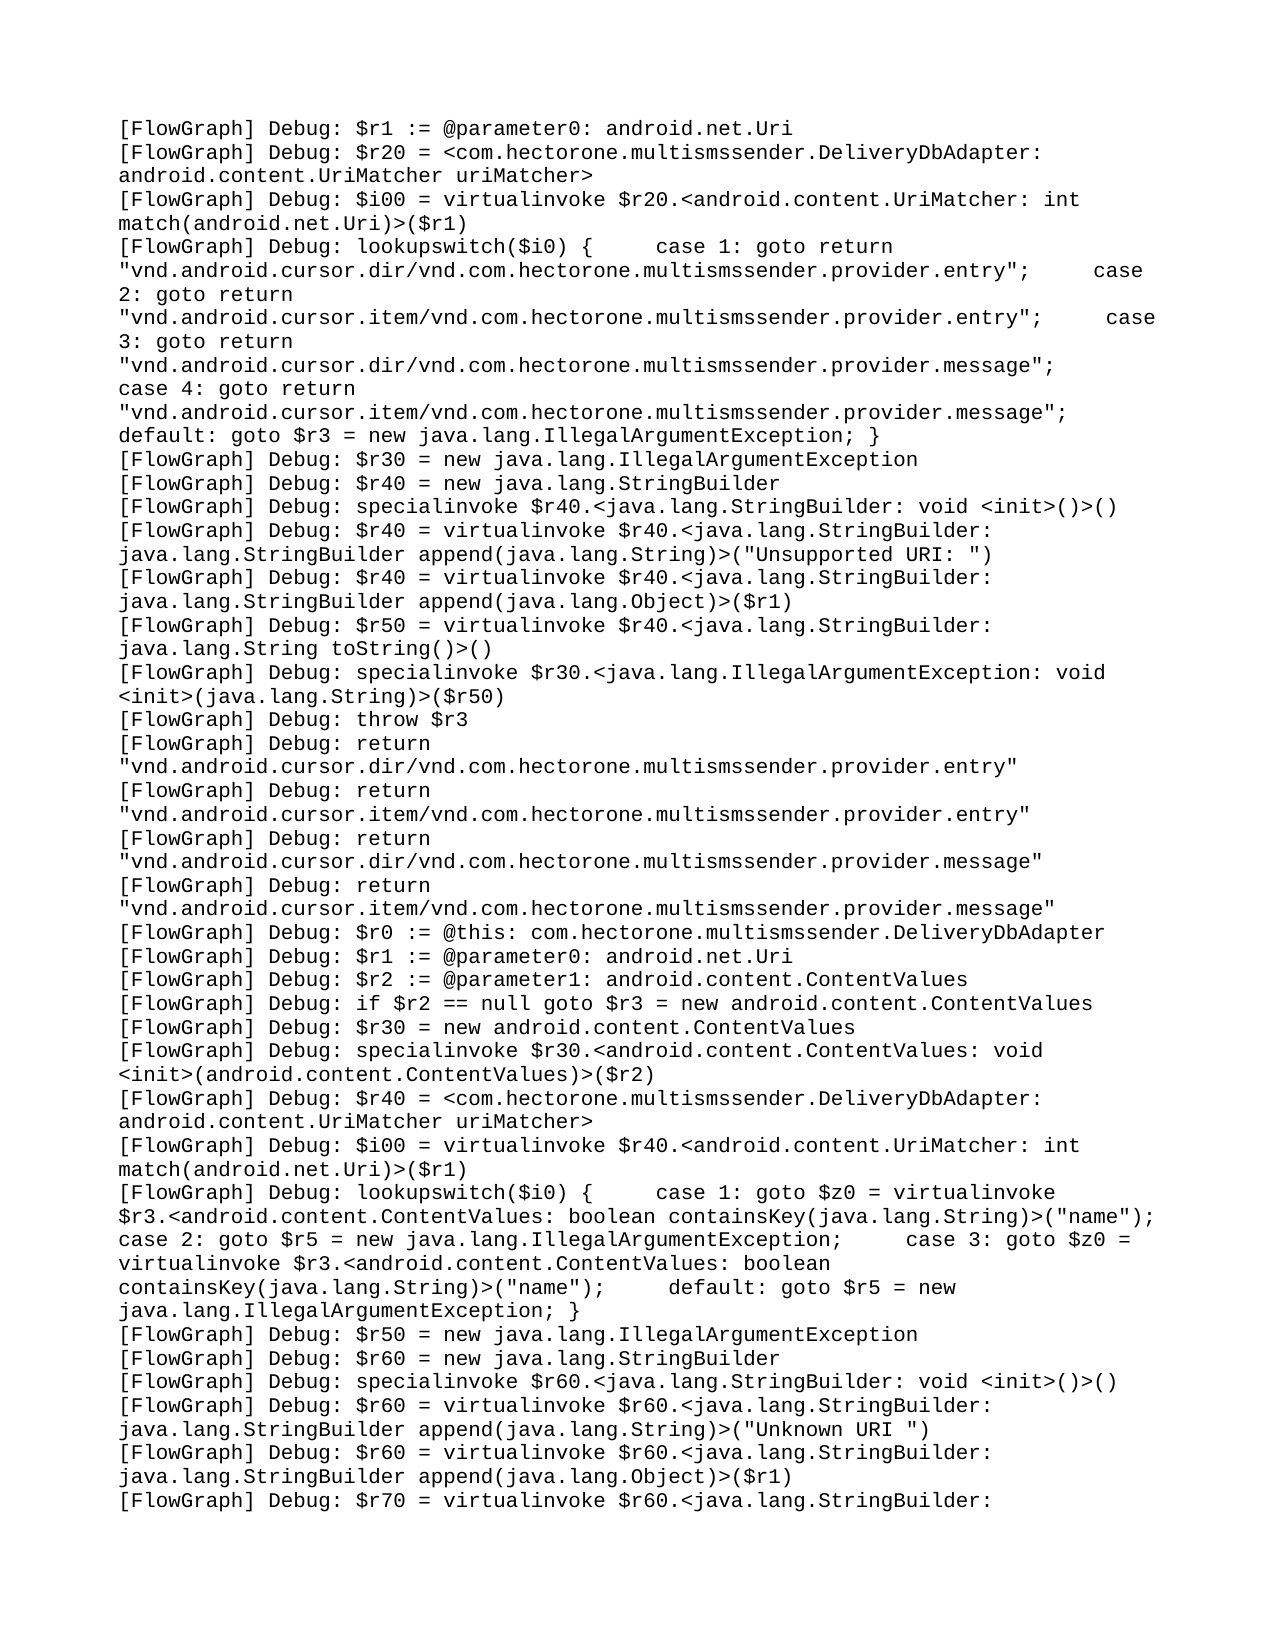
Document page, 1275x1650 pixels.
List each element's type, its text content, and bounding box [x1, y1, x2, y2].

text [FlowGraph] Debug: return "vnd.android.cursor.item/vnd.com.hectorone.multismssender.provider.message" [118, 875, 1157, 922]
text [FlowGraph] Debug: $r60 = virtualinvoke $r60.<java.lang.StringBuilder: java.lang.StringBuilder append(java.lang.String)>("Unknown URI ") [118, 1395, 1157, 1442]
text [FlowGraph] Debug: return "vnd.android.cursor.item/vnd.com.hectorone.multismssender.provider.entry" [118, 780, 1157, 827]
text [FlowGraph] Debug: $r40 = new java.lang.StringBuilder [118, 473, 1157, 496]
text [FlowGraph] Debug: $r40 = virtualinvoke $r40.<java.lang.StringBuilder: java.lang.StringBuilder append(java.lang.String)>("Unsupported URI: ") [118, 520, 1157, 567]
text [FlowGraph] Debug: specialinvoke $r60.<java.lang.StringBuilder: void <init>()>() [118, 1371, 1157, 1395]
text [FlowGraph] Debug: specialinvoke $r30.<java.lang.IllegalArgumentException: void <init>(java.lang.String)>($r50) [118, 662, 1157, 709]
text [FlowGraph] Debug: specialinvoke $r40.<java.lang.StringBuilder: void <init>()>() [118, 496, 1157, 520]
text [FlowGraph] Debug: $r0 := @this: com.hectorone.multismssender.DeliveryDbAdapter [118, 922, 1157, 946]
text [FlowGraph] Debug: specialinvoke $r30.<android.content.ContentValues: void <init>(android.content.ContentValues)>($r2) [118, 1040, 1157, 1088]
text [FlowGraph] Debug: throw $r3 [118, 709, 1157, 733]
text [FlowGraph] Debug: $r50 = virtualinvoke $r40.<java.lang.StringBuilder: java.lang.String toString()>() [118, 615, 1157, 662]
text [FlowGraph] Debug: $r1 := @parameter0: android.net.Uri [118, 946, 1157, 969]
text [FlowGraph] Debug: return "vnd.android.cursor.dir/vnd.com.hectorone.multismssender.provider.message" [118, 827, 1157, 875]
text [FlowGraph] Debug: $r20 = <com.hectorone.multismssender.DeliveryDbAdapter: android.content.UriMatcher uriMatcher> [118, 142, 1157, 189]
text [FlowGraph] Debug: $r30 = new android.content.ContentValues [118, 1017, 1157, 1040]
text [FlowGraph] Debug: $r60 = new java.lang.StringBuilder [118, 1348, 1157, 1371]
text [FlowGraph] Debug: $r2 := @parameter1: android.content.ContentValues [118, 969, 1157, 993]
text [FlowGraph] Debug: $r40 = <com.hectorone.multismssender.DeliveryDbAdapter: android.content.UriMatcher uriMatcher> [118, 1088, 1157, 1135]
text [FlowGraph] Debug: $r50 = new java.lang.IllegalArgumentException [118, 1324, 1157, 1348]
text [FlowGraph] Debug: if $r2 == null goto $r3 = new android.content.ContentValues [118, 993, 1157, 1017]
text [FlowGraph] Debug: $r1 := @parameter0: android.net.Uri [118, 118, 1157, 142]
text [FlowGraph] Debug: $i00 = virtualinvoke $r20.<android.content.UriMatcher: int match(android.net.Uri)>($r1) [118, 189, 1157, 236]
text [FlowGraph] Debug: lookupswitch($i0) { case 1: goto $z0 = virtualinvoke $r3.<android.content.ContentValues: boolean containsKey(java.lang.String)>("name"); case 2: goto $r5 = new java.lang.IllegalArgumentException; case 3: goto $z0 = virtualinvoke $r3.<android.content.ContentValues: boolean containsKey(java.lang.String)>("name"); default: goto $r5 = new java.lang.IllegalArgumentException; } [118, 1182, 1157, 1324]
text [FlowGraph] Debug: $i00 = virtualinvoke $r40.<android.content.UriMatcher: int match(android.net.Uri)>($r1) [118, 1135, 1157, 1182]
text [FlowGraph] Debug: $r30 = new java.lang.IllegalArgumentException [118, 449, 1157, 473]
text [FlowGraph] Debug: $r70 = virtualinvoke $r60.<java.lang.StringBuilder: [118, 1489, 1157, 1513]
text [FlowGraph] Debug: $r40 = virtualinvoke $r40.<java.lang.StringBuilder: java.lang.StringBuilder append(java.lang.Object)>($r1) [118, 567, 1157, 615]
text [FlowGraph] Debug: $r60 = virtualinvoke $r60.<java.lang.StringBuilder: java.lang.StringBuilder append(java.lang.Object)>($r1) [118, 1442, 1157, 1489]
text [FlowGraph] Debug: lookupswitch($i0) { case 1: goto return "vnd.android.cursor.dir/vnd.com.hectorone.multismssender.provider.entry"; case 2: goto return "vnd.android.cursor.item/vnd.com.hectorone.multismssender.provider.entry"; case 3: goto return "vnd.android.cursor.dir/vnd.com.hectorone.multismssender.provider.message"; case 4: goto return "vnd.android.cursor.item/vnd.com.hectorone.multismssender.provider.message"; default: goto $r3 = new java.lang.IllegalArgumentException; } [118, 236, 1157, 449]
text [FlowGraph] Debug: return "vnd.android.cursor.dir/vnd.com.hectorone.multismssender.provider.entry" [118, 733, 1157, 780]
